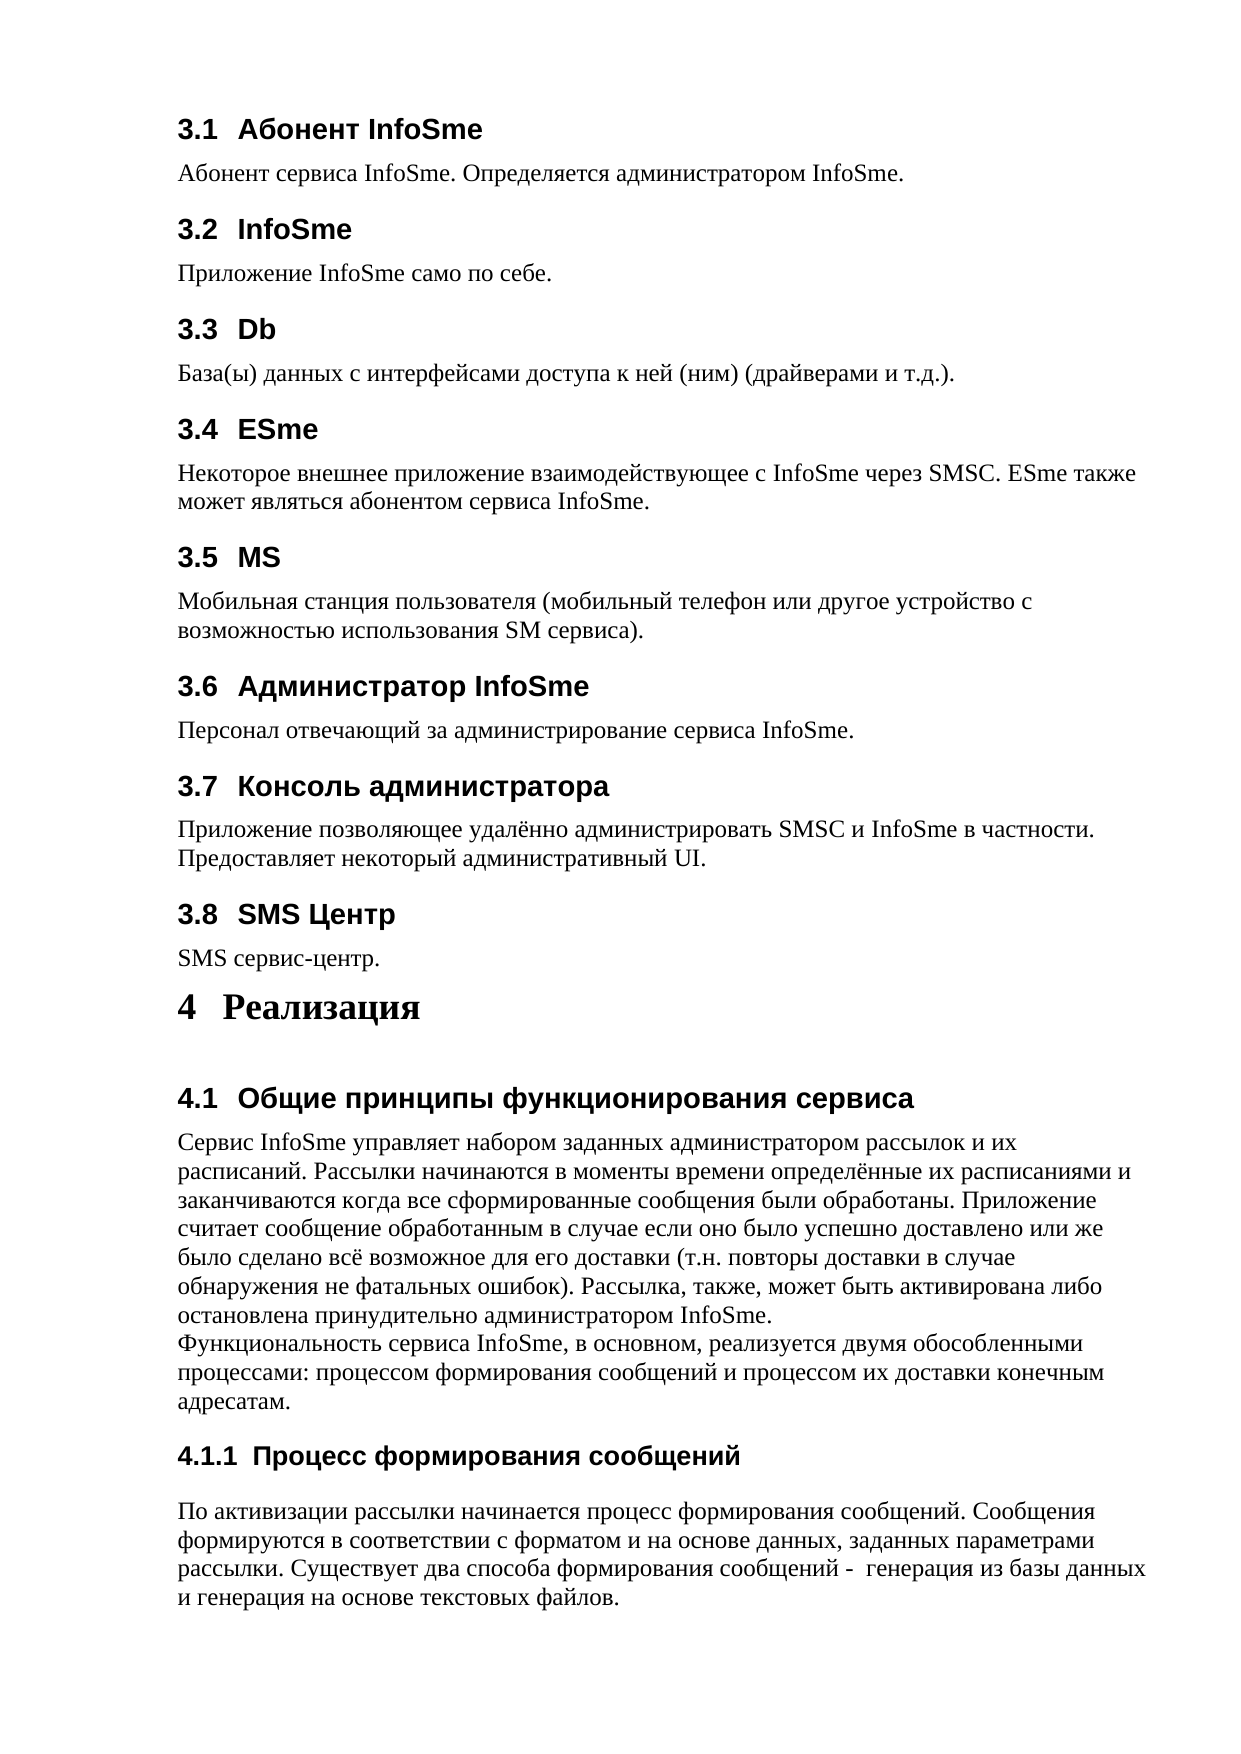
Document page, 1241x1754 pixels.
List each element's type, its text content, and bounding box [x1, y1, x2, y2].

text ﻿По активизации рассылки начинается процесс формирования сообщений. Сообщения формируются в соответствии с форматом и на основе данных, заданных параметрами рассылки. Существует два способа формирования сообщений - генерация из базы данных и генерация на основе текстовых файлов. [177, 1496, 1152, 1611]
text Абонент сервиса InfoSme. Определяется администратором InfoSme. [177, 158, 1152, 187]
text Сервис InfoSme управляет набором заданных администратором рассылок и их расписаний. Рассылки начинаются в моменты времени определённые их расписаниями и заканчиваются когда все сформированные сообщения были обработаны. Приложение считает сообщение обработанным в случае если оно было успешно доставлено или же было сделано всё возможное для его доставки (т.н. повторы доставки в случае обнаружения не фатальных ошибок). Рассылка, также, может быть активирована либо остановлена принудительно администратором InfoSme. [177, 1127, 1152, 1328]
text Приложение позволяющее удалённо администрировать SMSC и InfoSme в частности. Предоставляет некоторый административный UI. [177, 814, 1152, 872]
subtitle Общие принципы функционирования сервиса [177, 1081, 1152, 1115]
text База(ы) данных с интерфейсами доступа к ней (ним) (драйверами и т.д.). [177, 358, 1152, 387]
subtitle InfoSme [177, 212, 1152, 246]
subtitle MS [177, 540, 1152, 574]
subtitle Консоль администратора [177, 768, 1152, 802]
subtitle Процесс формирования сообщений [177, 1440, 1152, 1471]
subtitle Db [177, 312, 1152, 345]
text Приложение InfoSme само по себе. [177, 258, 1152, 287]
subtitle SMS Центр [177, 897, 1152, 931]
subtitle Администратор InfoSme [177, 669, 1152, 702]
text Мобильная станция пользователя (мобильный телефон или другое устройство с возможностью использования SM сервиса). [177, 586, 1152, 644]
text SMS сервис-центр. [177, 943, 1152, 972]
text Персонал отвечающий за администрирование сервиса InfoSme. [177, 715, 1152, 743]
subtitle Реализация [177, 984, 1152, 1027]
subtitle Абонент InfoSme [177, 112, 1152, 146]
text Функциональность сервиса InfoSme, в основном, реализуется двумя обособленными процессами: процессом формирования сообщений и процессом их доставки конечным адресатам. [177, 1328, 1152, 1415]
text Некоторое внешнее приложение взаимодействующее с InfoSme через SMSC. ESme также может являться абонентом сервиса InfoSme. [177, 458, 1152, 515]
subtitle ESme [177, 412, 1152, 445]
